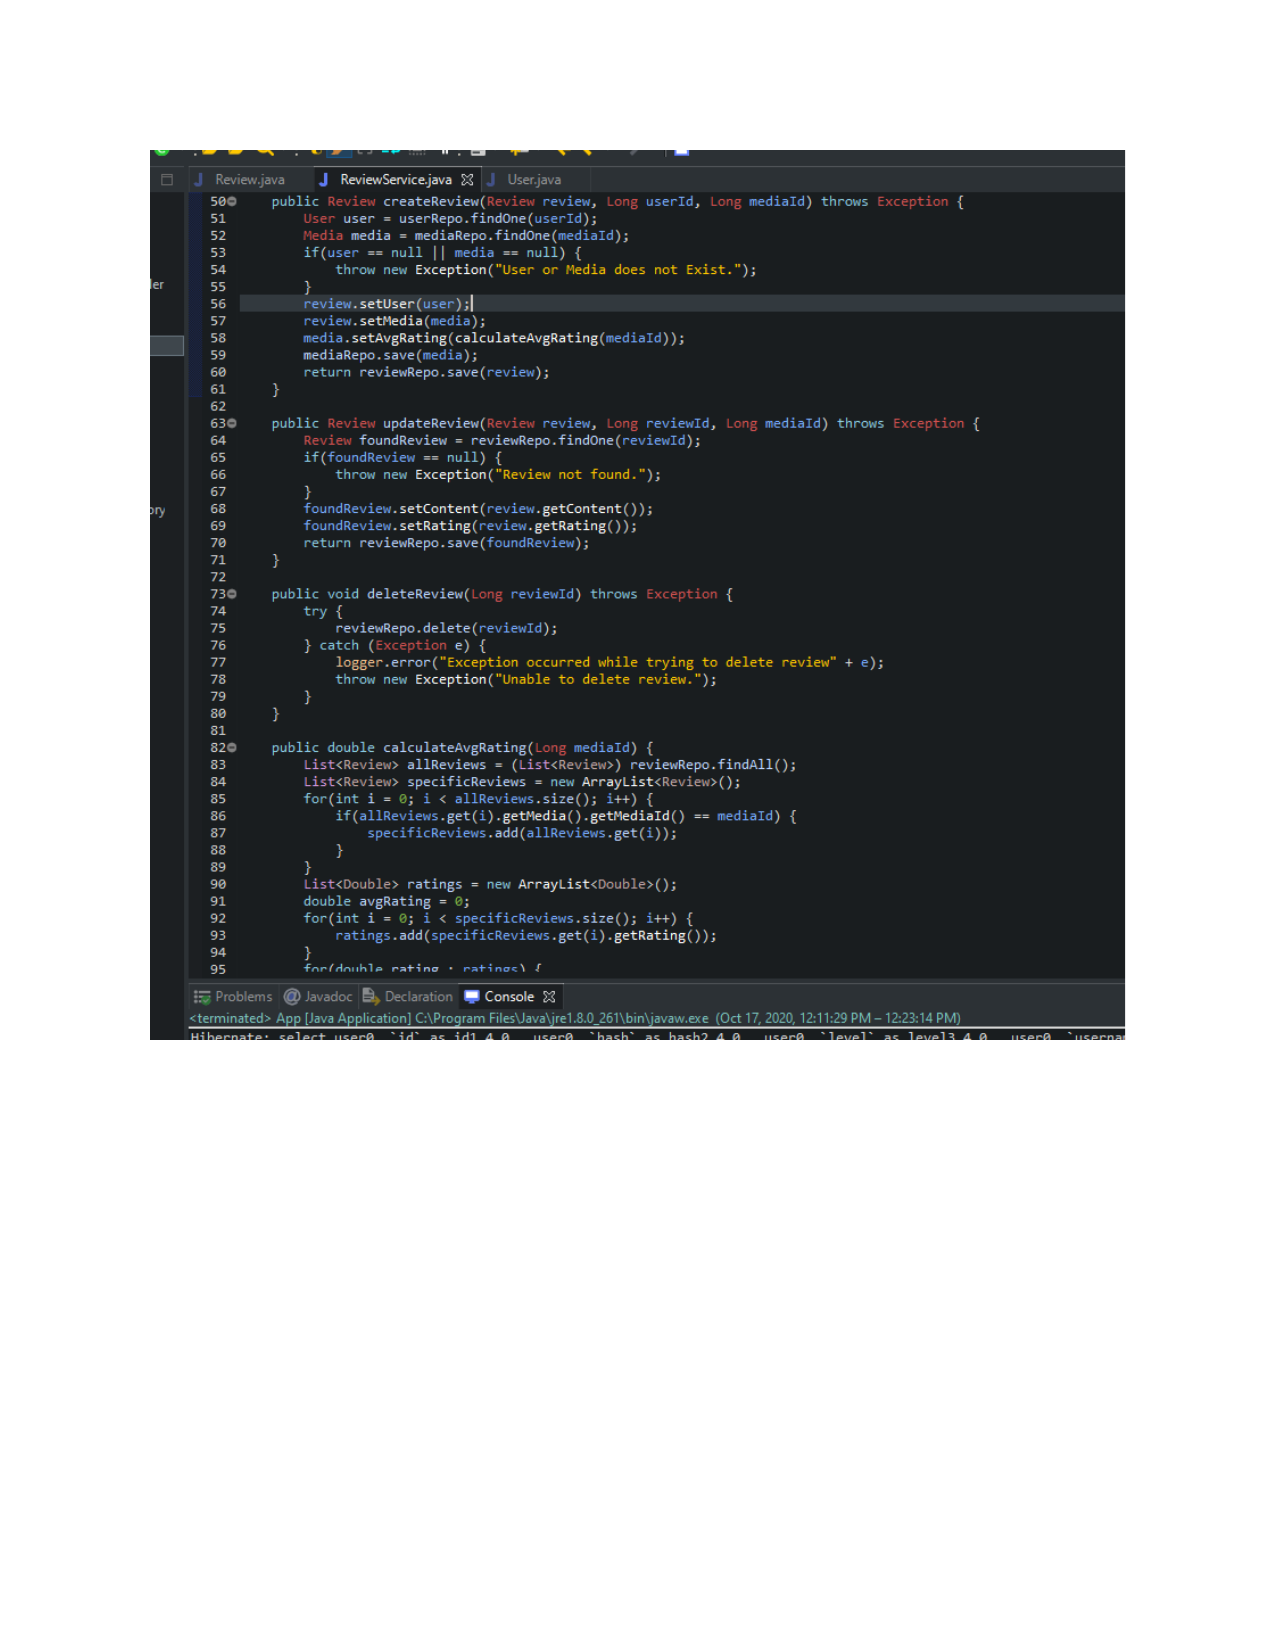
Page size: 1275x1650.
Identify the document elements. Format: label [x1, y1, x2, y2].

picture [150, 150, 1125, 1040]
